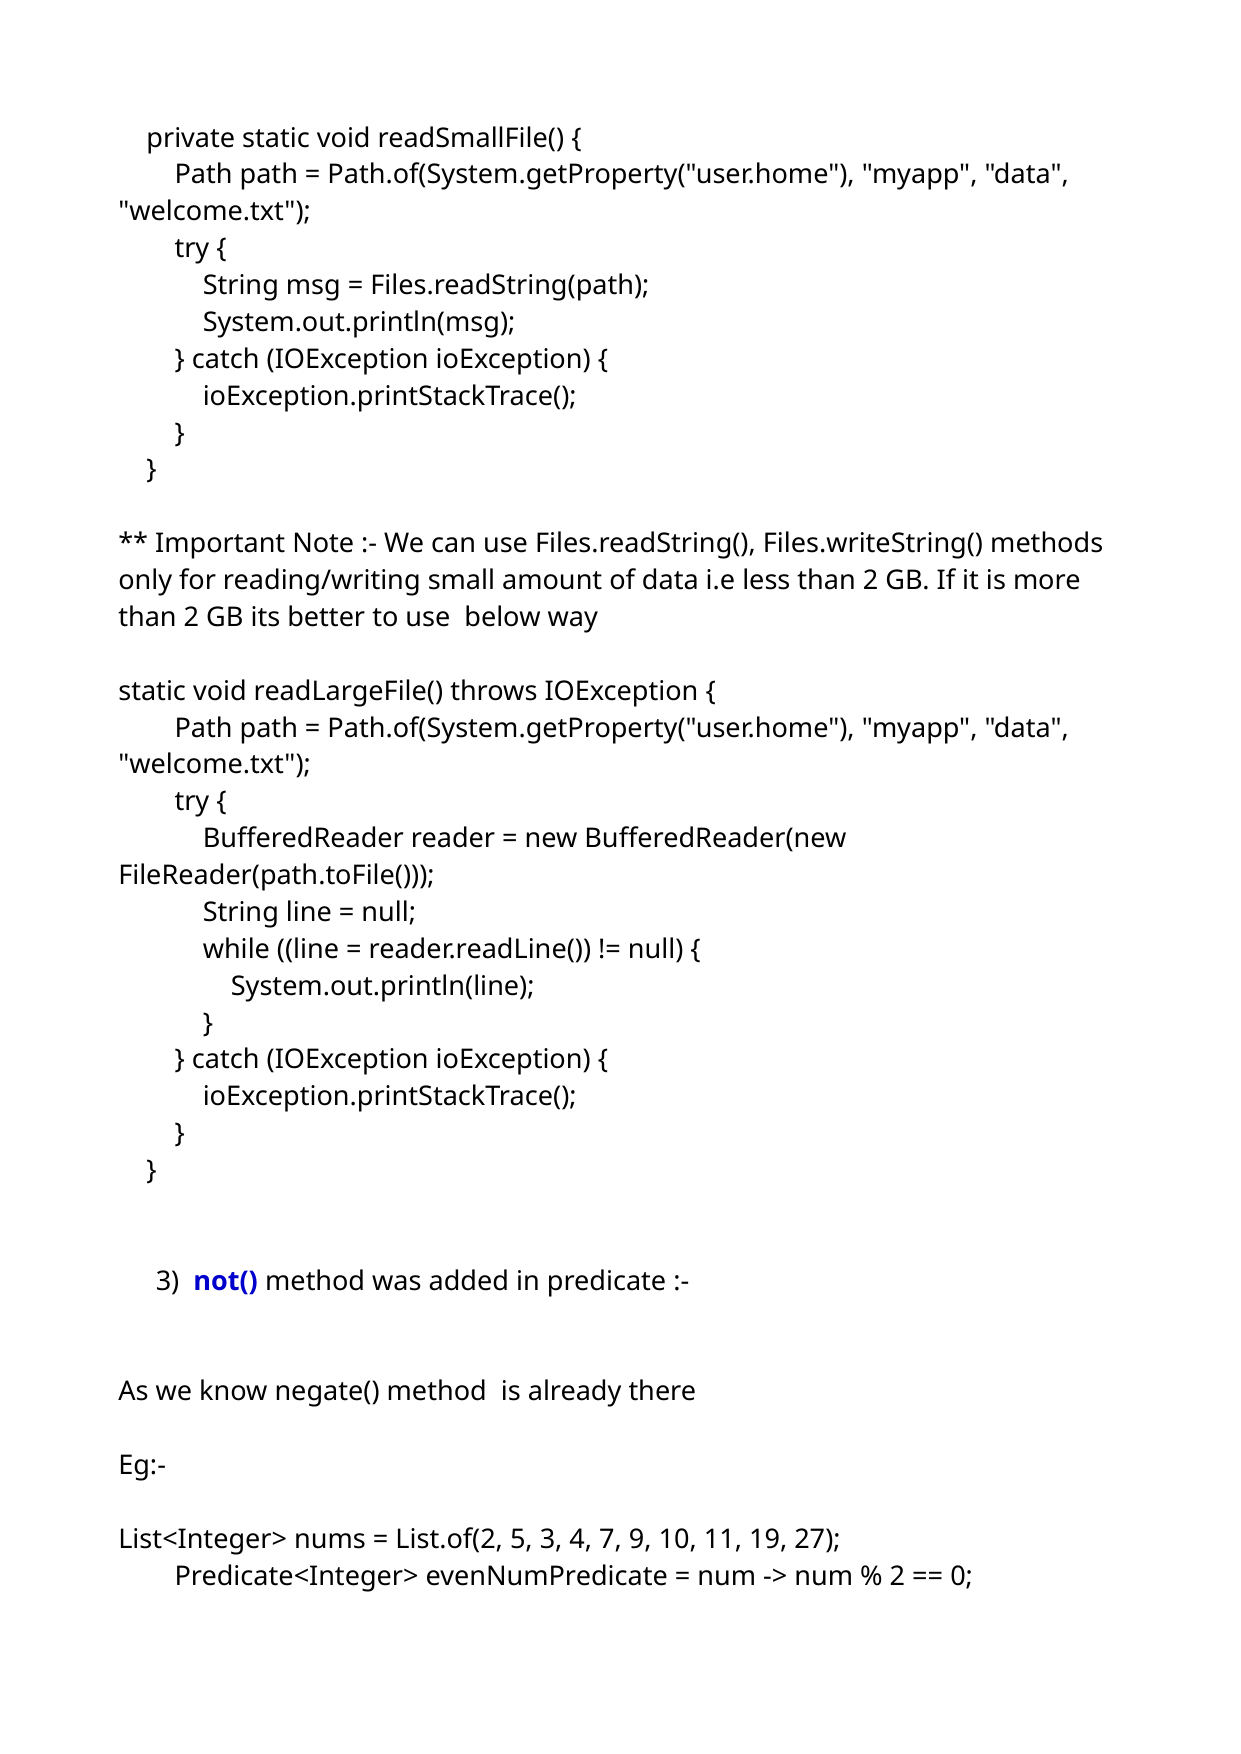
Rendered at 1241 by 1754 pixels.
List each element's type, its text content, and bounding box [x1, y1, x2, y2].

text static void readLargeFile() throws IOException { [118, 671, 1122, 708]
text Eg:- [118, 1446, 1122, 1482]
text String line = null; [118, 892, 1122, 929]
text BufferedReader reader = new BufferedReader(new FileReader(path.toFile())); [118, 819, 1122, 892]
text try { [118, 229, 1122, 266]
text } catch (IOException ioException) { [118, 339, 1122, 376]
text System.out.println(msg); [118, 302, 1122, 339]
text Path path = Path.of(System.getProperty("user.home"), "myapp", "data", "welcome.txt"); [118, 155, 1122, 229]
text } [118, 1003, 1122, 1040]
text ** Important Note :- We can use Files.readString(), Files.writeString() methods only for reading/writing small amount of data i.e less than 2 GB. If it is more than 2 GB its better to use below way [118, 524, 1122, 634]
text while ((line = reader.readLine()) != null) { [118, 929, 1122, 966]
text String msg = Files.readString(path); [118, 266, 1122, 302]
text Path path = Path.of(System.getProperty("user.home"), "myapp", "data", "welcome.txt"); [118, 708, 1122, 782]
text try { [118, 782, 1122, 819]
text ioException.printStackTrace(); [118, 1077, 1122, 1114]
text ioException.printStackTrace(); [118, 376, 1122, 413]
text As we know negate() method is already there [118, 1372, 1122, 1409]
text } [118, 1151, 1122, 1187]
text } catch (IOException ioException) { [118, 1040, 1122, 1077]
text } [118, 413, 1122, 450]
text } [118, 450, 1122, 487]
text Predicate<Integer> evenNumPredicate = num -> num % 2 == 0; [118, 1556, 1122, 1593]
text List<Integer> nums = List.of(2, 5, 3, 4, 7, 9, 10, 11, 19, 27); [118, 1519, 1122, 1556]
text private static void readSmallFile() { [118, 118, 1122, 155]
list not() method was added in predicate :- [156, 1261, 1122, 1298]
text System.out.println(line); [118, 966, 1122, 1003]
text } [118, 1114, 1122, 1151]
